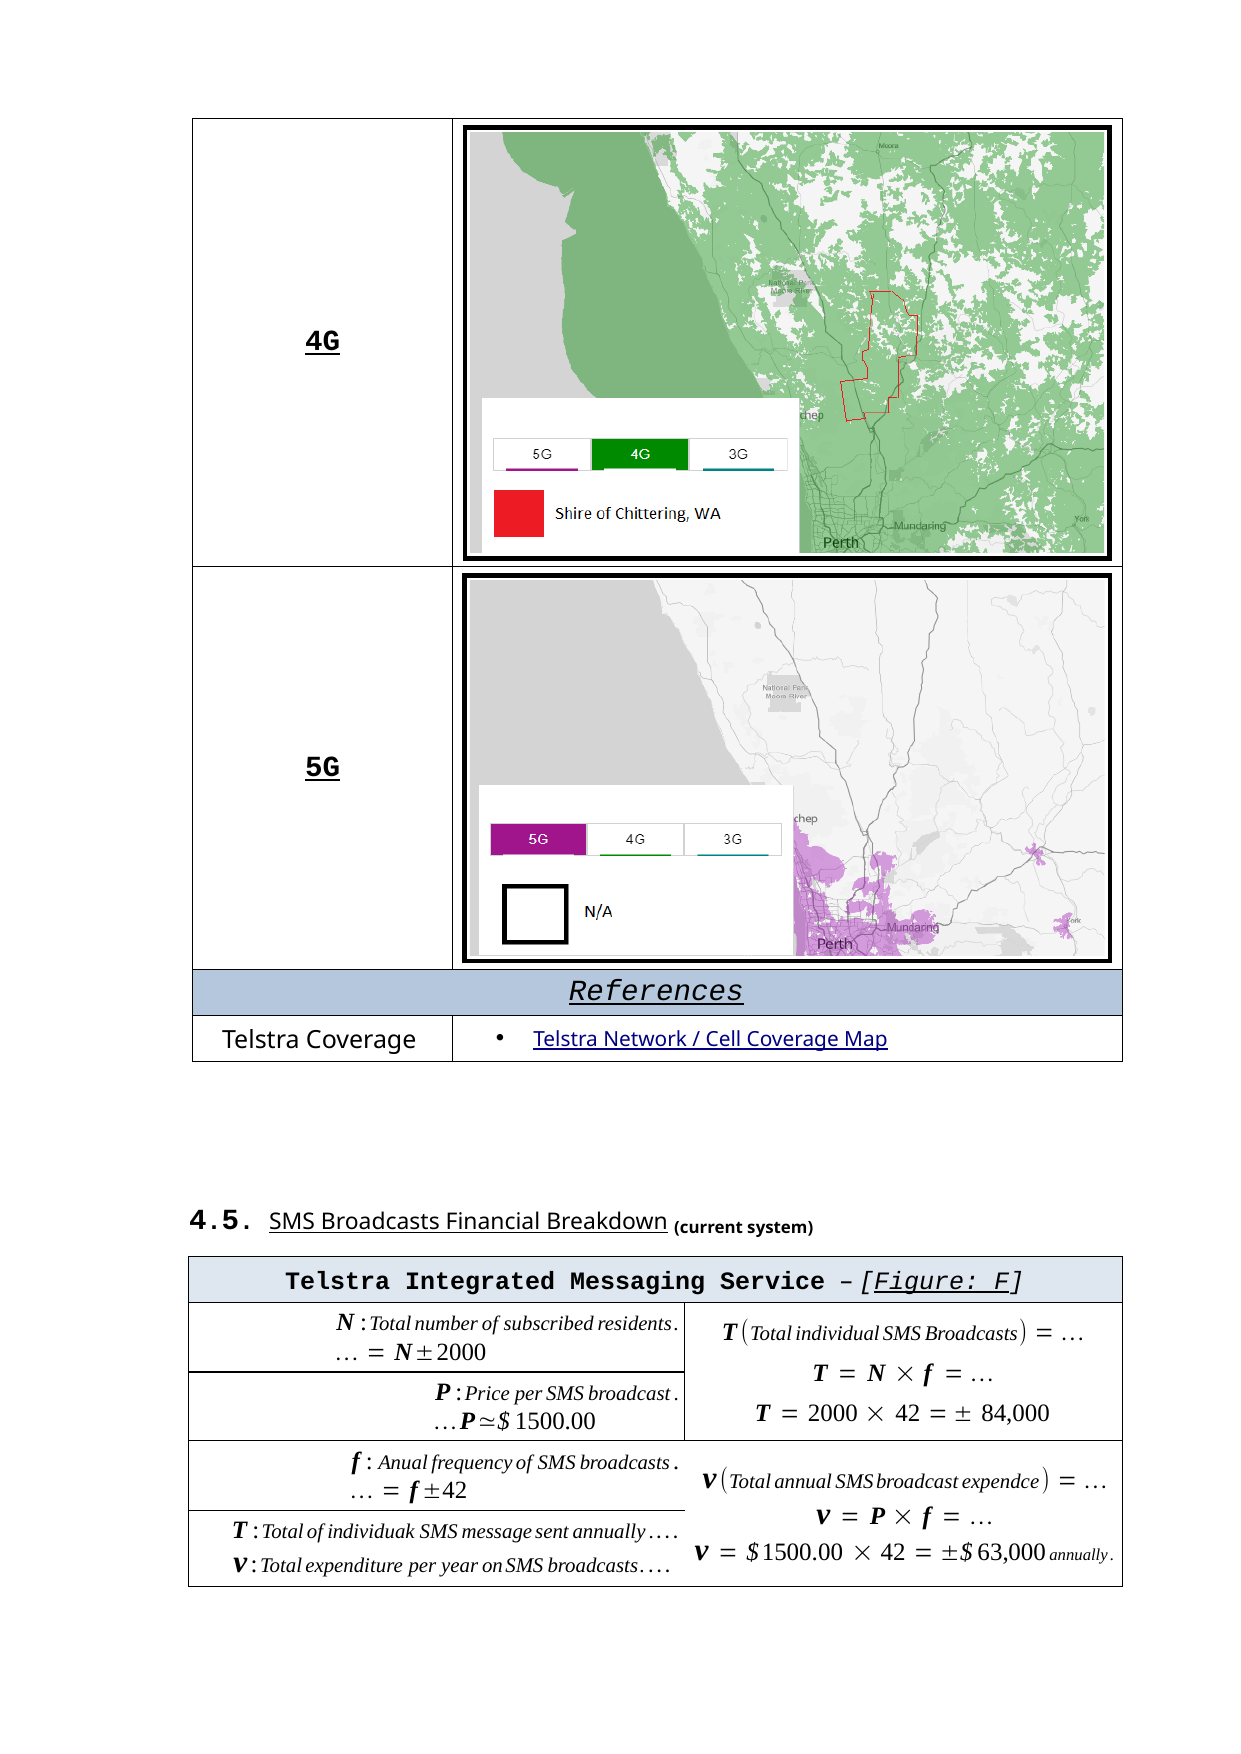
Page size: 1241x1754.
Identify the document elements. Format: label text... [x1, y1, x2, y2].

table_cell [189, 1511, 685, 1586]
table_cell 4G [193, 119, 452, 566]
table_cell [685, 1441, 1122, 1586]
picture [470, 132, 1105, 553]
table_cell [453, 119, 1122, 566]
table_cell [189, 1373, 684, 1440]
table_cell [453, 567, 1122, 969]
picture [469, 580, 1105, 956]
table_header Telstra Integrated Messaging Service – [Figure: F] [189, 1257, 1122, 1302]
table_cell Telstra Network / Cell Coverage Map [453, 1016, 1122, 1061]
table_cell 5G [193, 567, 452, 969]
table_cell [189, 1303, 684, 1371]
table_cell Telstra Coverage [193, 1016, 452, 1061]
table_cell [685, 1303, 1122, 1440]
table_cell [189, 1441, 685, 1509]
table_cell References [193, 970, 1122, 1015]
text 4.5. SMS Broadcasts Financial Breakdown (current system) [189, 1198, 1122, 1238]
